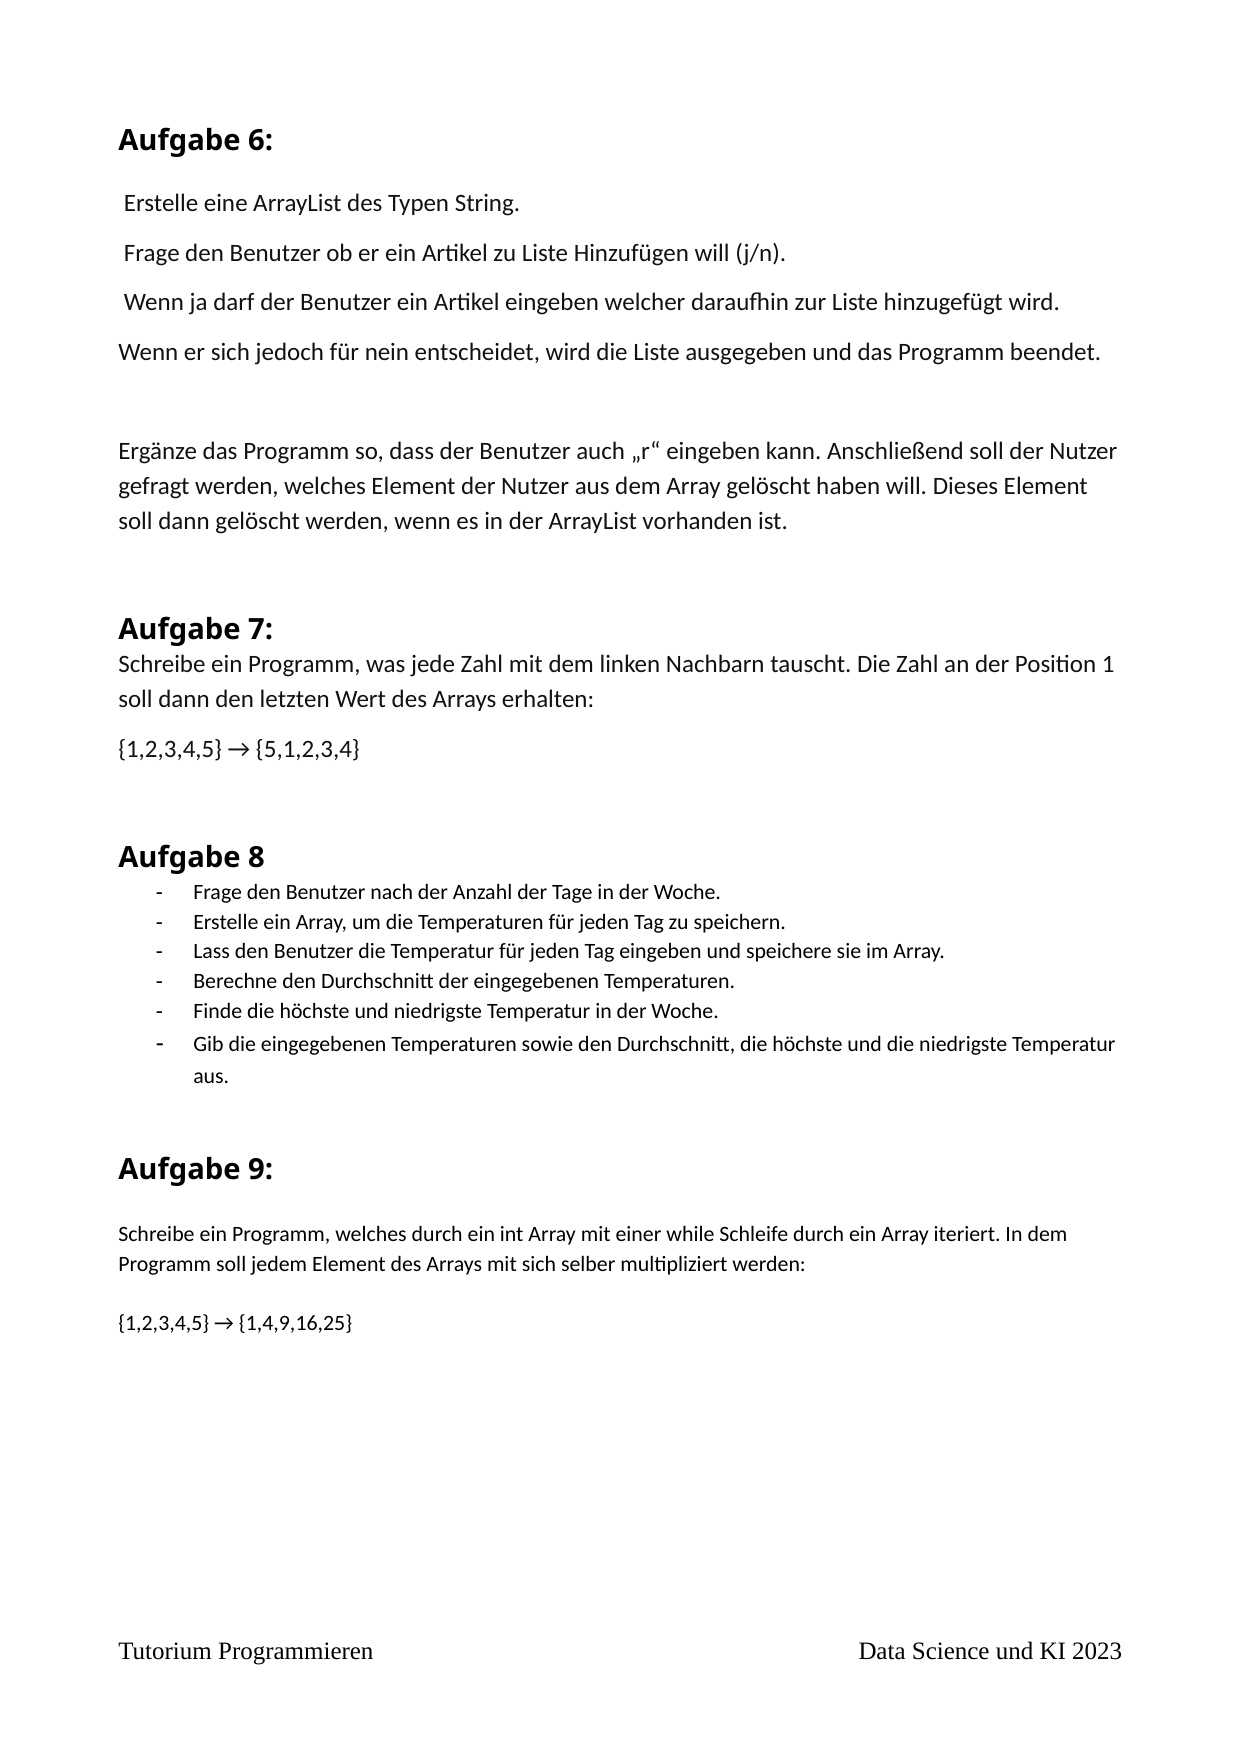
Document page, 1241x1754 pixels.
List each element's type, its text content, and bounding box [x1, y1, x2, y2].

list Finde die höchste und niedrigste Temperatur in der Woche. [156, 995, 1122, 1025]
list {1,2,3,4,5} → {1,4,9,16,25} [118, 1306, 1122, 1336]
list Schreibe ein Programm, welches durch ein int Array mit einer while Schleife durch ein Array iteriert. In dem Programm soll jedem Element des Arrays mit sich selber multipliziert werden: [118, 1217, 1122, 1277]
text Erstelle eine ArrayList des Typen String. [118, 187, 1122, 218]
list Frage den Benutzer nach der Anzahl der Tage in der Woche. [156, 876, 1122, 906]
list Erstelle ein Array, um die Temperaturen für jeden Tag zu speichern. [156, 906, 1122, 935]
text {1,2,3,4,5} → {5,1,2,3,4} [118, 733, 1122, 763]
list Lass den Benutzer die Temperatur für jeden Tag eingeben und speichere sie im Array. [156, 935, 1122, 965]
text Wenn ja darf der Benutzer ein Artikel eingeben welcher daraufhin zur Liste hinzugefügt wird. [118, 286, 1122, 317]
list Aufgabe 9: [118, 1148, 1122, 1188]
text Frage den Benutzer ob er ein Artikel zu Liste Hinzufügen will (j/n). [118, 237, 1122, 267]
subtitle Aufgabe 7: [118, 608, 1122, 648]
subtitle Aufgabe 6: [118, 119, 1122, 158]
list Berechne den Durchschnitt der eingegebenen Temperaturen. [156, 965, 1122, 995]
text Wenn er sich jedoch für nein entscheidet, wird die Liste ausgegeben und das Programm beendet. [118, 336, 1122, 367]
text Schreibe ein Programm, was jede Zahl mit dem linken Nachbarn tauscht. Die Zahl an der Position 1 soll dann den letzten Wert des Arrays erhalten: [118, 648, 1122, 714]
list Gib die eingegebenen Temperaturen sowie den Durchschnitt, die höchste und die niedrigste Temperatur aus. [156, 1025, 1122, 1088]
subtitle Aufgabe 8 [118, 836, 1122, 876]
text Ergänze das Programm so, dass der Benutzer auch „r“ eingeben kann. Anschließend soll der Nutzer gefragt werden, welches Element der Nutzer aus dem Array gelöscht haben will. Dieses Element soll dann gelöscht werden, wenn es in der ArrayList vorhanden ist. [118, 435, 1122, 536]
